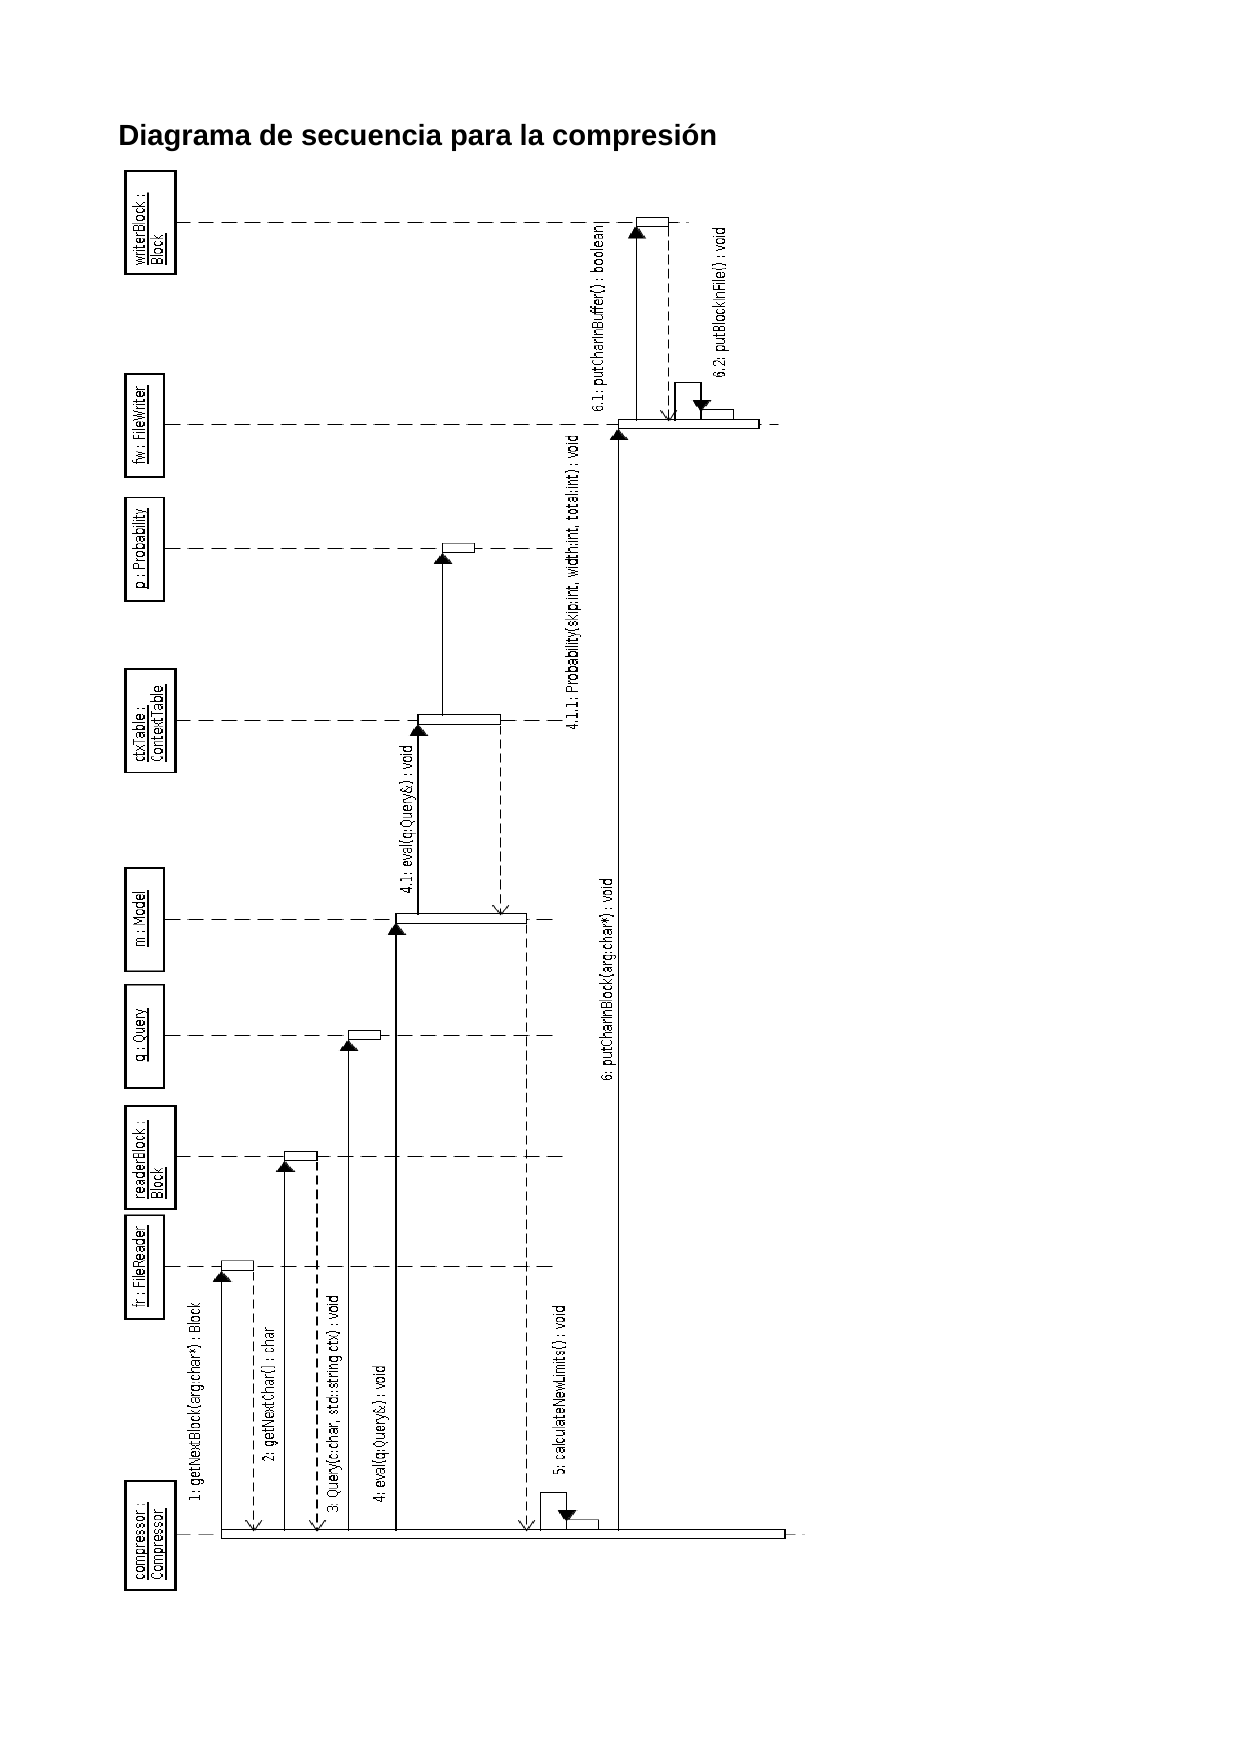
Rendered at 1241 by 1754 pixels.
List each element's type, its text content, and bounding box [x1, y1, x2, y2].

picture [118, 162, 808, 1611]
text Diagrama de secuencia para la compresión [118, 118, 1122, 152]
